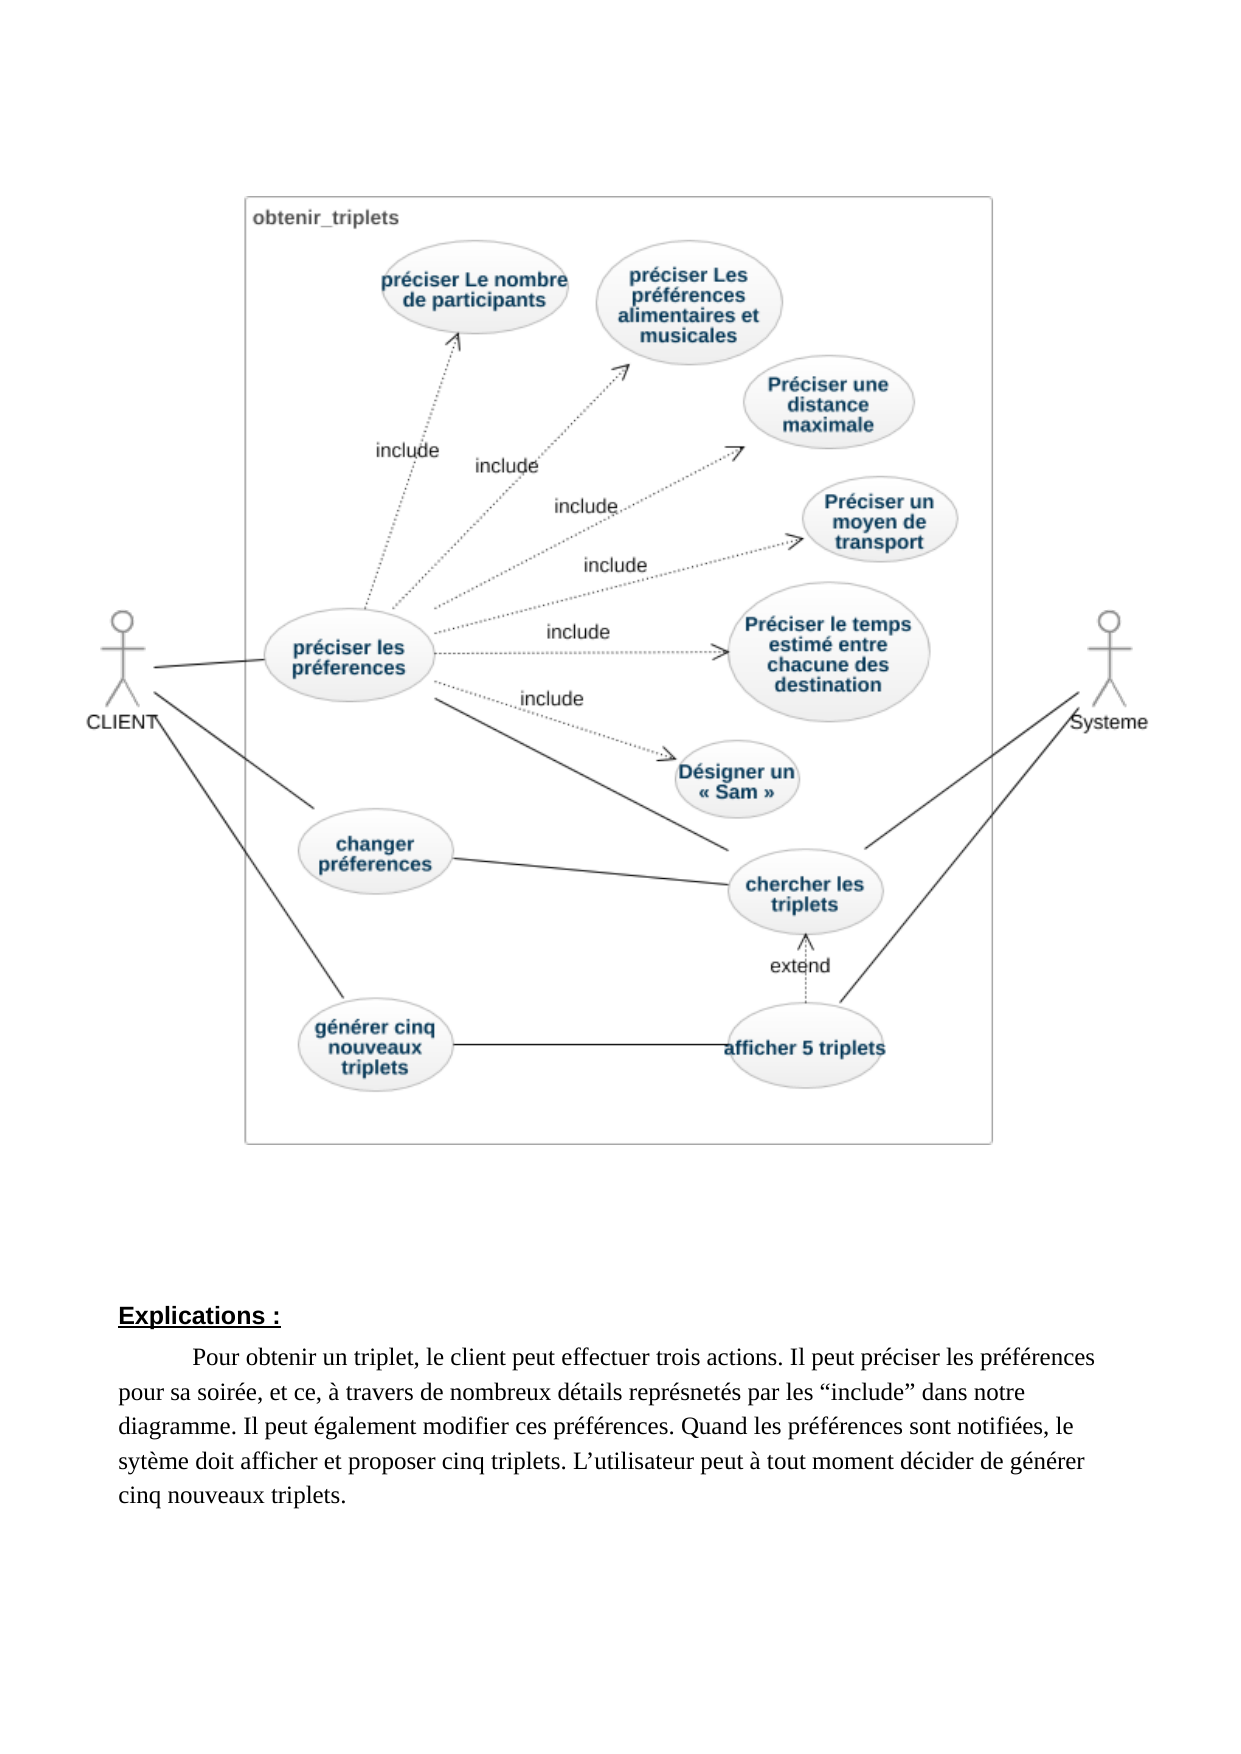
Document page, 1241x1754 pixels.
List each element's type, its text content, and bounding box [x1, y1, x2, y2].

picture [45, 150, 1187, 1190]
subtitle Explications : [118, 1301, 1122, 1330]
text Pour obtenir un triplet, le client peut effectuer trois actions. Il peut préciser les préférences pour sa soirée, et ce, à travers de nombreux détails représnetés par les “include” dans notre diagramme. Il peut également modifier ces préférences. Quand les préférences sont notifiées, le sytème doit afficher et proposer cinq triplets. L’utilisateur peut à tout moment décider de générer cinq nouveaux triplets. [118, 1342, 1122, 1509]
